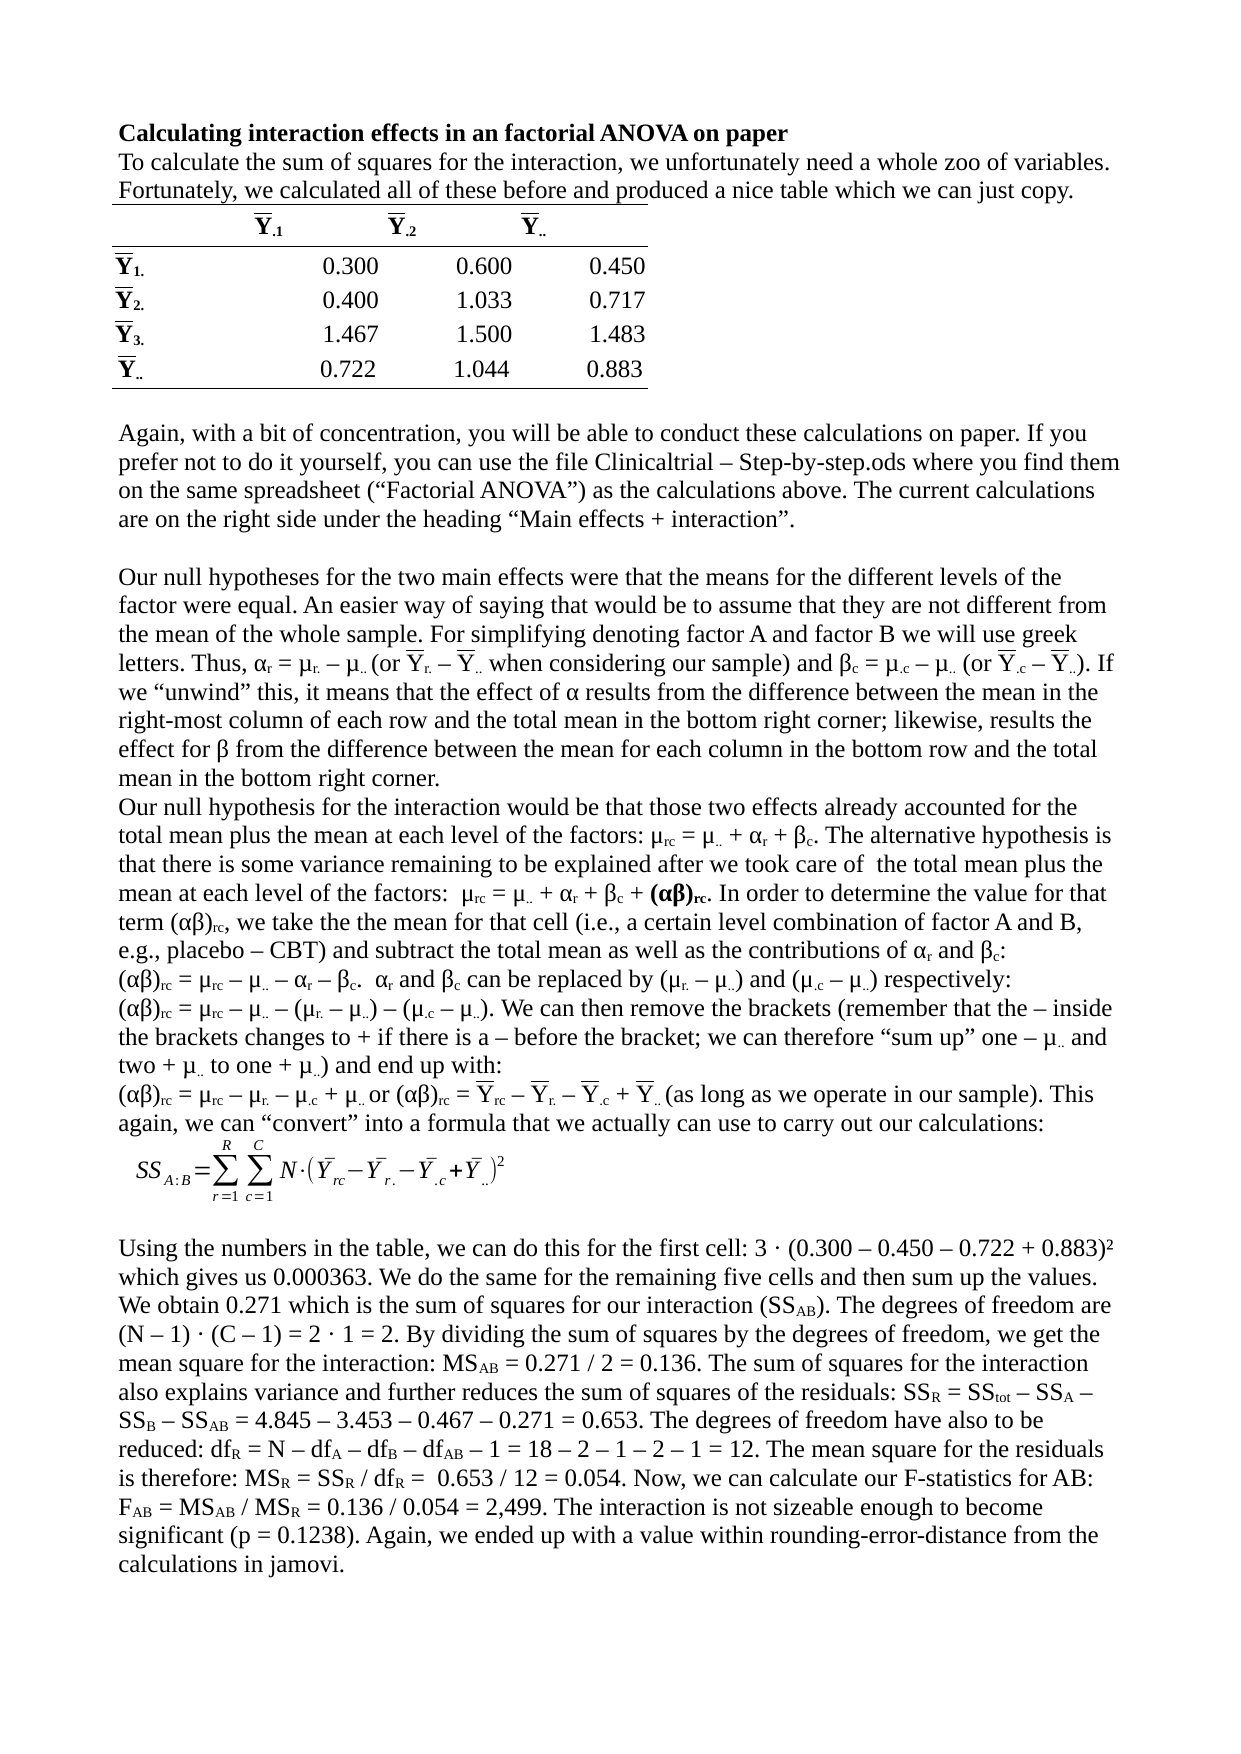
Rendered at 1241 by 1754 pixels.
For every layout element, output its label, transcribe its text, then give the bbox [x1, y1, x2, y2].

table_cell Y3. [112, 314, 248, 348]
table_cell Y1. [112, 247, 248, 280]
table_cell 0.450 [515, 247, 648, 280]
table_cell 0.717 [515, 280, 648, 314]
table_cell 1.500 [382, 314, 515, 348]
text To calculate the sum of squares for the interaction, we unfortunately need a whole zoo of variables. Fortunately, we calculated all of these before and produced a nice table which we can just copy. [118, 147, 1122, 204]
table_header Y.1 [248, 205, 382, 246]
table_cell 1.483 [515, 314, 648, 348]
text Our null hypotheses for the two main effects were that the means for the different levels of the factor were equal. An easier way of saying that would be to assume that they are not different from the mean of the whole sample. For simplifying denoting factor A and factor B we will use greek letters. Thus, αr = µr. – µ.. (or Yr. – Y.. when considering our sample) and βc = µ.c – µ.. (or Y.c – Y..). If we “unwind” this, it means that the effect of α results from the difference between the mean in the right-most column of each row and the total mean in the bottom right corner; likewise, results the effect for β from the difference between the mean for each column in the bottom row and the total mean in the bottom right corner. [118, 562, 1122, 792]
text Using the numbers in the table, we can do this for the first cell: 3 · (0.300 – 0.450 – 0.722 + 0.883)² which gives us 0.000363. We do the same for the remaining five cells and then sum up the values. We obtain 0.271 which is the sum of squares for our interaction (SSAB). The degrees of freedom are (N – 1) · (C – 1) = 2 · 1 = 2. By dividing the sum of squares by the degrees of freedom, we get the mean square for the interaction: MSAB = 0.271 / 2 = 0.136. The sum of squares for the interaction also explains variance and further reduces the sum of squares of the residuals: SSR = SStot – SSA – SSB – SSAB = 4.845 – 3.453 – 0.467 – 0.271 = 0.653. The degrees of freedom have also to be reduced: dfR = N – dfA – dfB – dfAB – 1 = 18 – 2 – 1 – 2 – 1 = 12. The mean square for the residuals is therefore: MSR = SSR / dfR = 0.653 / 12 = 0.054. Now, we can calculate our F-statistics for AB: FAB = MSAB / MSR = 0.136 / 0.054 = 2,499. The interaction is not sizeable enough to become significant (p = 0.1238). Again, we ended up with a value within rounding-error-distance from the calculations in jamovi. [118, 1233, 1122, 1578]
table_cell 0.883 [515, 348, 648, 388]
table_cell 1.044 [382, 348, 515, 388]
table_header Y.. [515, 205, 648, 246]
table_cell Y2. [112, 280, 248, 314]
table_header [112, 205, 248, 246]
table_header Y.2 [382, 205, 515, 246]
text Again, with a bit of concentration, you will be able to conduct these calculations on paper. If you prefer not to do it yourself, you can use the file Clinicaltrial – Step-by-step.ods where you find them on the same spreadsheet (“Factorial ANOVA”) as the calculations above. The current calculations are on the right side under the heading “Main effects + interaction”. [118, 418, 1122, 533]
table_cell 1.033 [382, 280, 515, 314]
table_cell 0.300 [248, 247, 382, 280]
table_cell 0.600 [382, 247, 515, 280]
table_cell 0.400 [248, 280, 382, 314]
text Our null hypothesis for the interaction would be that those two effects already accounted for the total mean plus the mean at each level of the factors: μrc = μ.. + αr + βc. The alternative hypothesis is that there is some variance remaining to be explained after we took care of the total mean plus the mean at each level of the factors: μrc = μ.. + αr + βc + (αβ)rc. In order to determine the value for that term (αβ)rc, we take the the mean for that cell (i.e., a certain level combination of factor A and B, e.g., placebo – CBT) and subtract the total mean as well as the contributions of αr and βc: (αβ)rc = μrc – μ.. – αr – βc. αr and βc can be replaced by (μr. – μ..) and (μ.c – μ..) respectively: (αβ)rc = μrc – μ.. – (μr. – μ..) – (μ.c – μ..). We can then remove the brackets (remember that the – inside the brackets changes to + if there is a – before the bracket; we can therefore “sum up” one – µ.. and two + µ.. to one + µ..) and end up with: (αβ)rc = μrc – μr. – μ.c + μ.. or (αβ)rc = Yrc – Yr. – Y.c + Y.. (as long as we operate in our sample). This again, we can “convert” into a formula that we actually can use to carry out our calculations: [118, 792, 1122, 1137]
table_cell 0.722 [248, 348, 382, 388]
table_cell Y.. [112, 348, 248, 388]
text Calculating interaction effects in an factorial ANOVA on paper [118, 118, 1122, 147]
table_cell 1.467 [248, 314, 382, 348]
